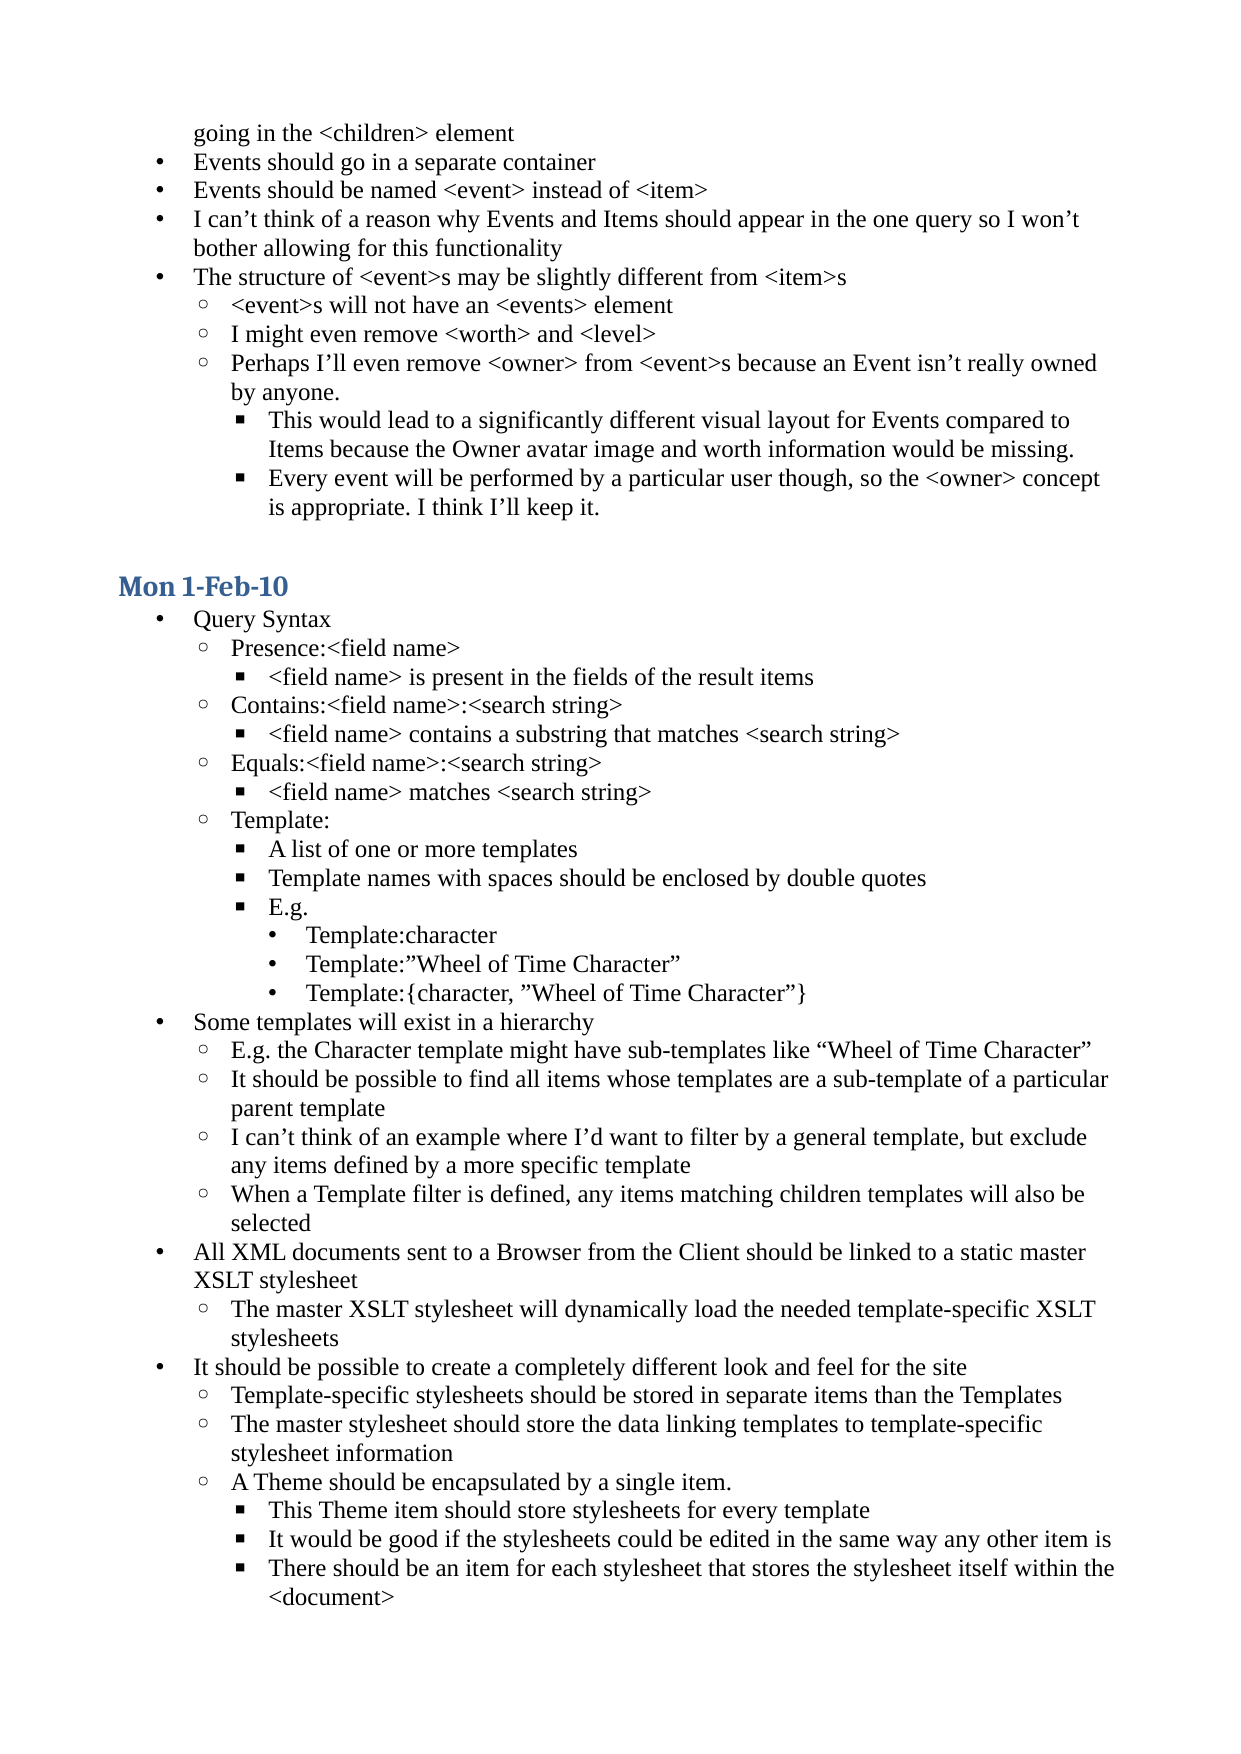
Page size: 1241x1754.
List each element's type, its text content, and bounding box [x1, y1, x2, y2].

list <field name> matches <search string> [231, 777, 1122, 805]
list <field name> contains a substring that matches <search string> [231, 719, 1122, 748]
list This would lead to a significantly different visual layout for Events compared to Items because the Owner avatar image and worth information would be missing. [231, 406, 1122, 463]
list Template:character [268, 920, 1122, 949]
list Query Syntax [156, 604, 1122, 633]
subtitle Mon 1-Feb-10 [118, 571, 1122, 604]
list Template:”Wheel of Time Character” [268, 949, 1122, 978]
list E.g. the Character template might have sub-templates like “Wheel of Time Character” [193, 1035, 1122, 1064]
list Some templates will exist in a hierarchy [156, 1007, 1122, 1035]
list <event>s will not have an <events> element [193, 291, 1122, 319]
list Perhaps I’ll even remove <owner> from <event>s because an Event isn’t really owned by anyone. [193, 348, 1122, 406]
list It should be possible to create a completely different look and feel for the site [156, 1352, 1122, 1380]
list The master stylesheet should store the data linking templates to template-specific stylesheet information [193, 1409, 1122, 1467]
list The master XSLT stylesheet will dynamically load the needed template-specific XSLT stylesheets [193, 1294, 1122, 1352]
list Events should go in a separate container [156, 147, 1122, 176]
list I can’t think of a reason why Events and Items should appear in the one query so I won’t bother allowing for this functionality [156, 204, 1122, 262]
list Every event will be performed by a particular user though, so the <owner> concept is appropriate. I think I’ll keep it. [231, 463, 1122, 521]
list Equals:<field name>:<search string> [193, 748, 1122, 777]
list It would be good if the stylesheets could be edited in the same way any other item is [231, 1524, 1122, 1553]
list There should be an item for each stylesheet that stores the stylesheet itself within the <document> [231, 1553, 1122, 1610]
list I might even remove <worth> and <level> [193, 319, 1122, 348]
list going in the <children> element [156, 118, 1122, 147]
list Template:{character, ”Wheel of Time Character”} [268, 978, 1122, 1007]
list Template-specific stylesheets should be stored in separate items than the Templates [193, 1380, 1122, 1409]
list Template: [193, 805, 1122, 834]
list This Theme item should store stylesheets for every template [231, 1495, 1122, 1524]
list A list of one or more templates [231, 834, 1122, 863]
list <field name> is present in the fields of the result items [231, 662, 1122, 690]
list Presence:<field name> [193, 633, 1122, 662]
list All XML documents sent to a Browser from the Client should be linked to a static master XSLT stylesheet [156, 1237, 1122, 1294]
list A Theme should be encapsulated by a single item. [193, 1467, 1122, 1495]
list E.g. [231, 892, 1122, 920]
list Template names with spaces should be enclosed by double quotes [231, 863, 1122, 892]
list When a Template filter is defined, any items matching children templates will also be selected [193, 1179, 1122, 1237]
list Contains:<field name>:<search string> [193, 690, 1122, 719]
list Events should be named <event> instead of <item> [156, 176, 1122, 204]
list It should be possible to find all items whose templates are a sub-template of a particular parent template [193, 1064, 1122, 1122]
list I can’t think of an example where I’d want to filter by a general template, but exclude any items defined by a more specific template [193, 1122, 1122, 1179]
list The structure of <event>s may be slightly different from <item>s [156, 262, 1122, 291]
